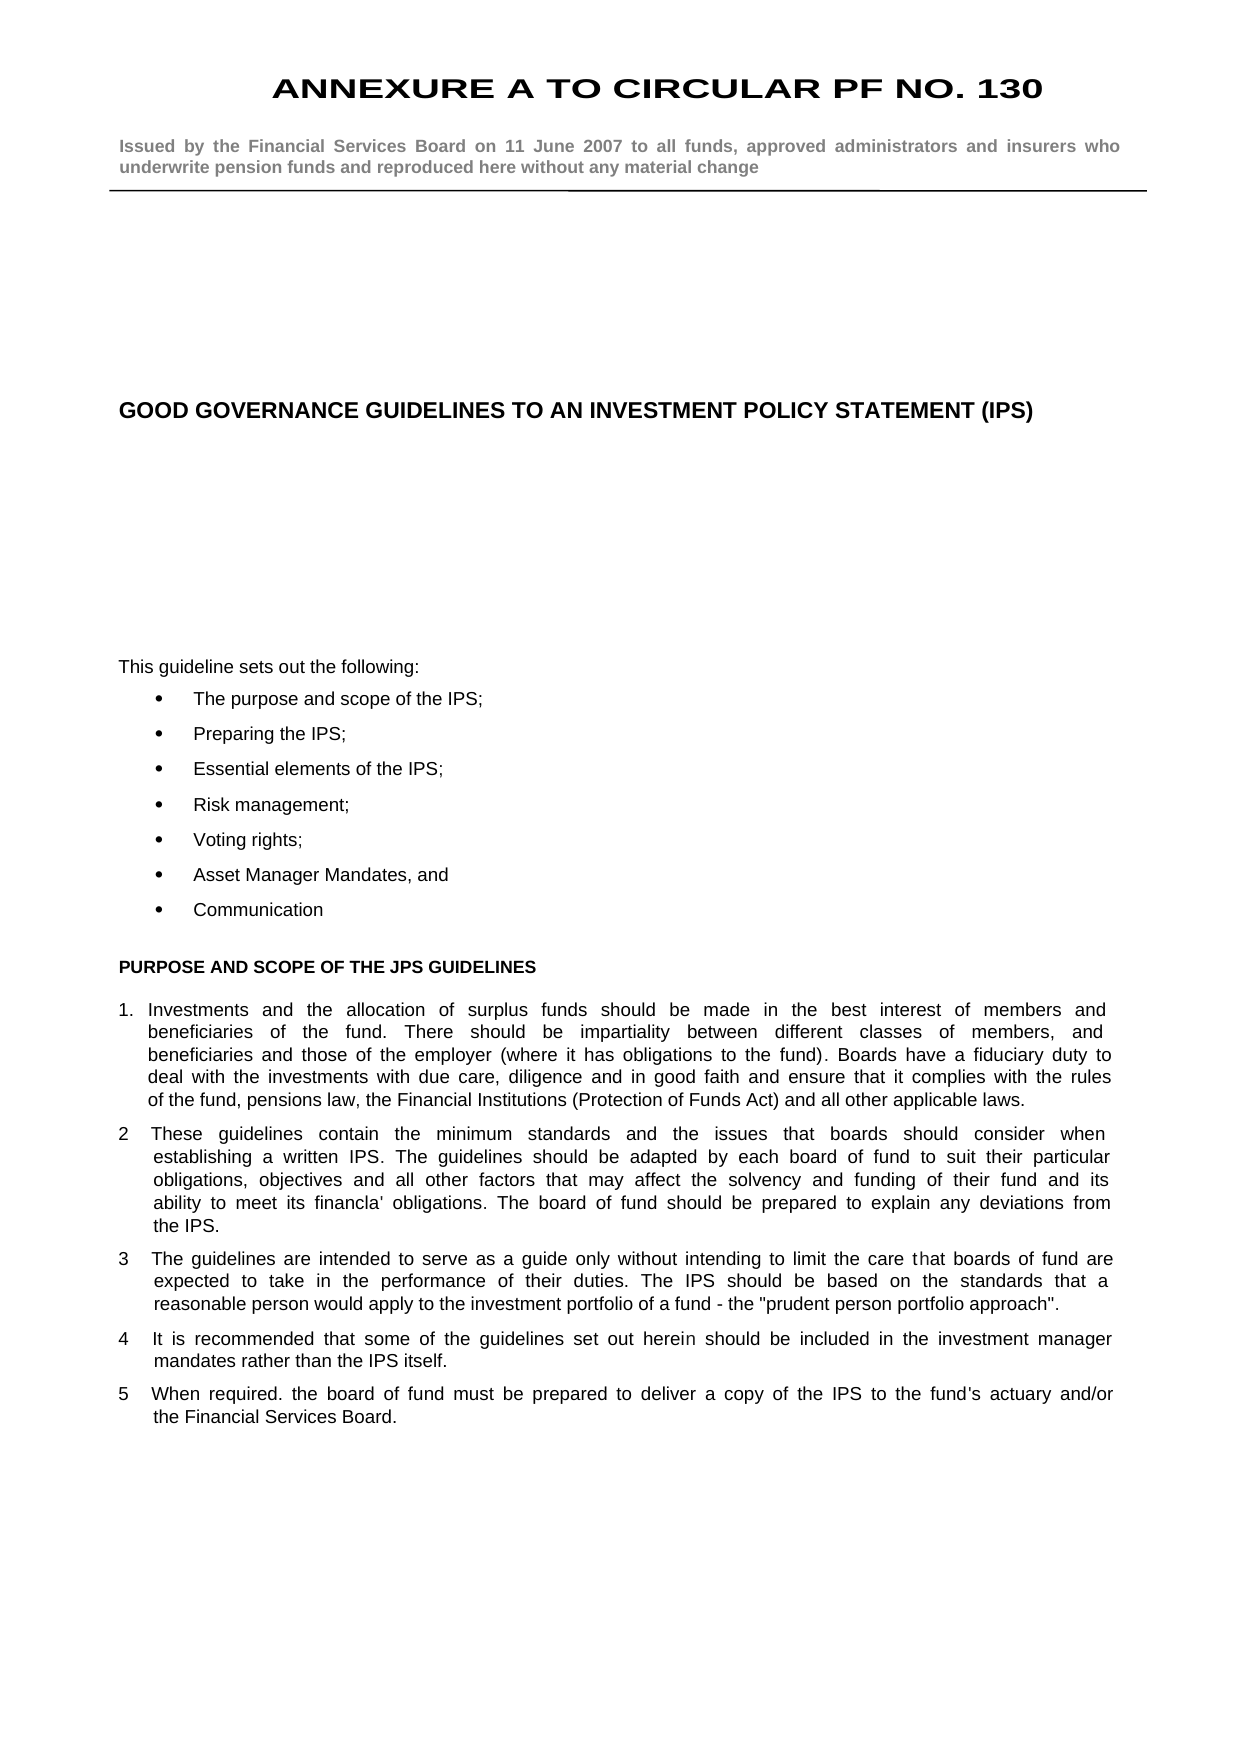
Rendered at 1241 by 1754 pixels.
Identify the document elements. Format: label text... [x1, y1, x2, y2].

text PURPOSE AND SCOPE OF THE JPS GUIDELINES [118, 958, 1122, 978]
list Essential elements of the IPS; [156, 747, 1079, 783]
list Preparing the IPS; [156, 712, 1122, 747]
list Voting rights; [156, 818, 1122, 853]
list Investments and the allocation of surplus funds should be made in the best interest of members and beneficiaries of the fund. There should be impartiality between different classes of members, and beneficiaries and those of the employer (where it has obligations to the fund). Boards have a fiduciary duty to deal with the investments with due care, diligence and in good faith and ensure that it complies with the rules of the fund, pensions law, the Financial Institutions (Protection of Funds Act) and all other applicable laws. [118, 998, 1121, 1111]
text This guideline sets out the following: [118, 658, 1122, 677]
text GOOD GOVERNANCE GUIDELINES TO AN INVESTMENT POLICY STATEMENT (IPS) [118, 403, 985, 423]
text 5 When required. the board of fund must be prepared to deliver a copy of the IPS to the fund's actuary and/or the Financial Services Board. [118, 1382, 1122, 1428]
list The purpose and scope of the IPS; [156, 677, 1122, 712]
text 3 The guidelines are intended to serve as a guide only without intending to limit the care that boards of fund are expected to take in the performance of their duties. The IPS should be based on the standards that a reasonable person would apply to the investment portfolio of a fund - the "prudent person portfolio approach". [118, 1247, 1122, 1315]
text GOOD GOVERNANCE GUIDELINES TO AN INVESTMENT POLICY STATEMENT (IPS) [1028, 403, 1122, 423]
text 2 These guidelines contain the minimum standards and the issues that boards should consider when establishing a written IPS. The guidelines should be adapted by each board of fund to suit their particular obligations, objectives and all other factors that may affect the solvency and funding of their fund and its ability to meet its financla' obligations. The board of fund should be prepared to explain any deviations from the IPS. [118, 1122, 1122, 1237]
list Risk management; [156, 783, 1079, 818]
list Asset Manager Mandates, and [156, 854, 1086, 888]
text 4 It is recommended that some of the guidelines set out herein should be included in the investment manager mandates rather than the IPS itself. [118, 1327, 1122, 1372]
list Communication [156, 889, 1086, 923]
